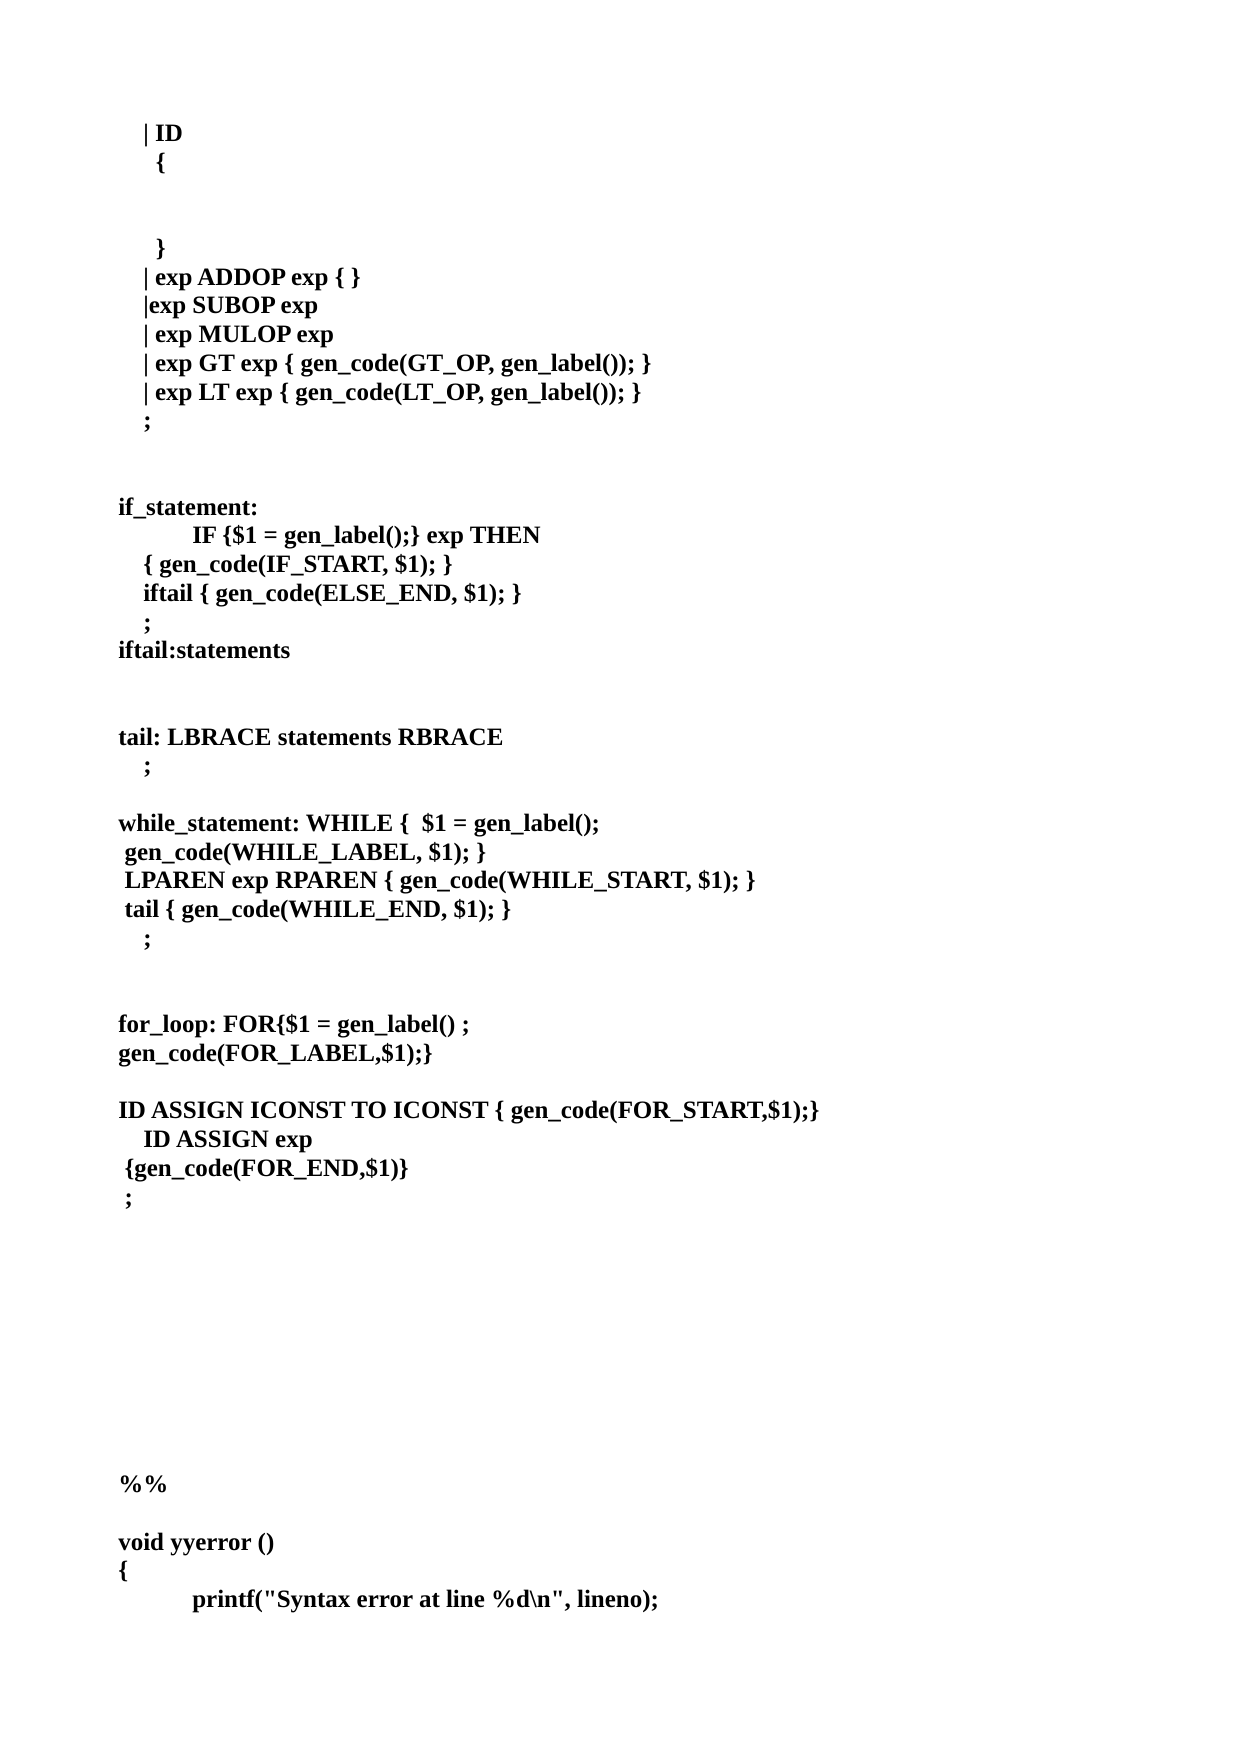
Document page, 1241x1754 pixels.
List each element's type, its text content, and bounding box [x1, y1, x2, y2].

text { [118, 1556, 1122, 1584]
text iftail:statements [118, 636, 1122, 664]
text { gen_code(IF_START, $1); } [118, 549, 1122, 578]
text tail: LBRACE statements RBRACE [118, 722, 1122, 751]
text %% [118, 1469, 1122, 1498]
text { [118, 147, 1122, 176]
text ; [118, 751, 1122, 779]
text tail { gen_code(WHILE_END, $1); } [118, 894, 1122, 923]
text {gen_code(FOR_END,$1)} [118, 1153, 1122, 1182]
text gen_code(FOR_LABEL,$1);} [118, 1038, 1122, 1067]
text } [118, 233, 1122, 262]
text ; [118, 406, 1122, 434]
text for_loop: FOR{$1 = gen_label() ; [118, 1009, 1122, 1038]
text iftail { gen_code(ELSE_END, $1); } [118, 578, 1122, 607]
text ; [118, 607, 1122, 636]
text void yyerror () [118, 1527, 1122, 1556]
text ; [118, 923, 1122, 952]
text LPAREN exp RPAREN { gen_code(WHILE_START, $1); } [118, 866, 1122, 894]
text ID ASSIGN ICONST TO ICONST { gen_code(FOR_START,$1);} [118, 1096, 1122, 1124]
text | ID [118, 118, 1122, 147]
text printf("Syntax error at line %d\n", lineno); [118, 1584, 1122, 1613]
text while_statement: WHILE { $1 = gen_label(); [118, 808, 1122, 837]
text | exp MULOP exp [118, 319, 1122, 348]
text | exp LT exp { gen_code(LT_OP, gen_label()); } [118, 377, 1122, 406]
text gen_code(WHILE_LABEL, $1); } [118, 837, 1122, 866]
text ID ASSIGN exp [118, 1124, 1122, 1153]
text IF {$1 = gen_label();} exp THEN [118, 521, 1122, 549]
text ; [118, 1182, 1122, 1211]
text | exp ADDOP exp { } [118, 262, 1122, 291]
text |exp SUBOP exp [118, 291, 1122, 319]
text | exp GT exp { gen_code(GT_OP, gen_label()); } [118, 348, 1122, 377]
text if_statement: [118, 492, 1122, 521]
